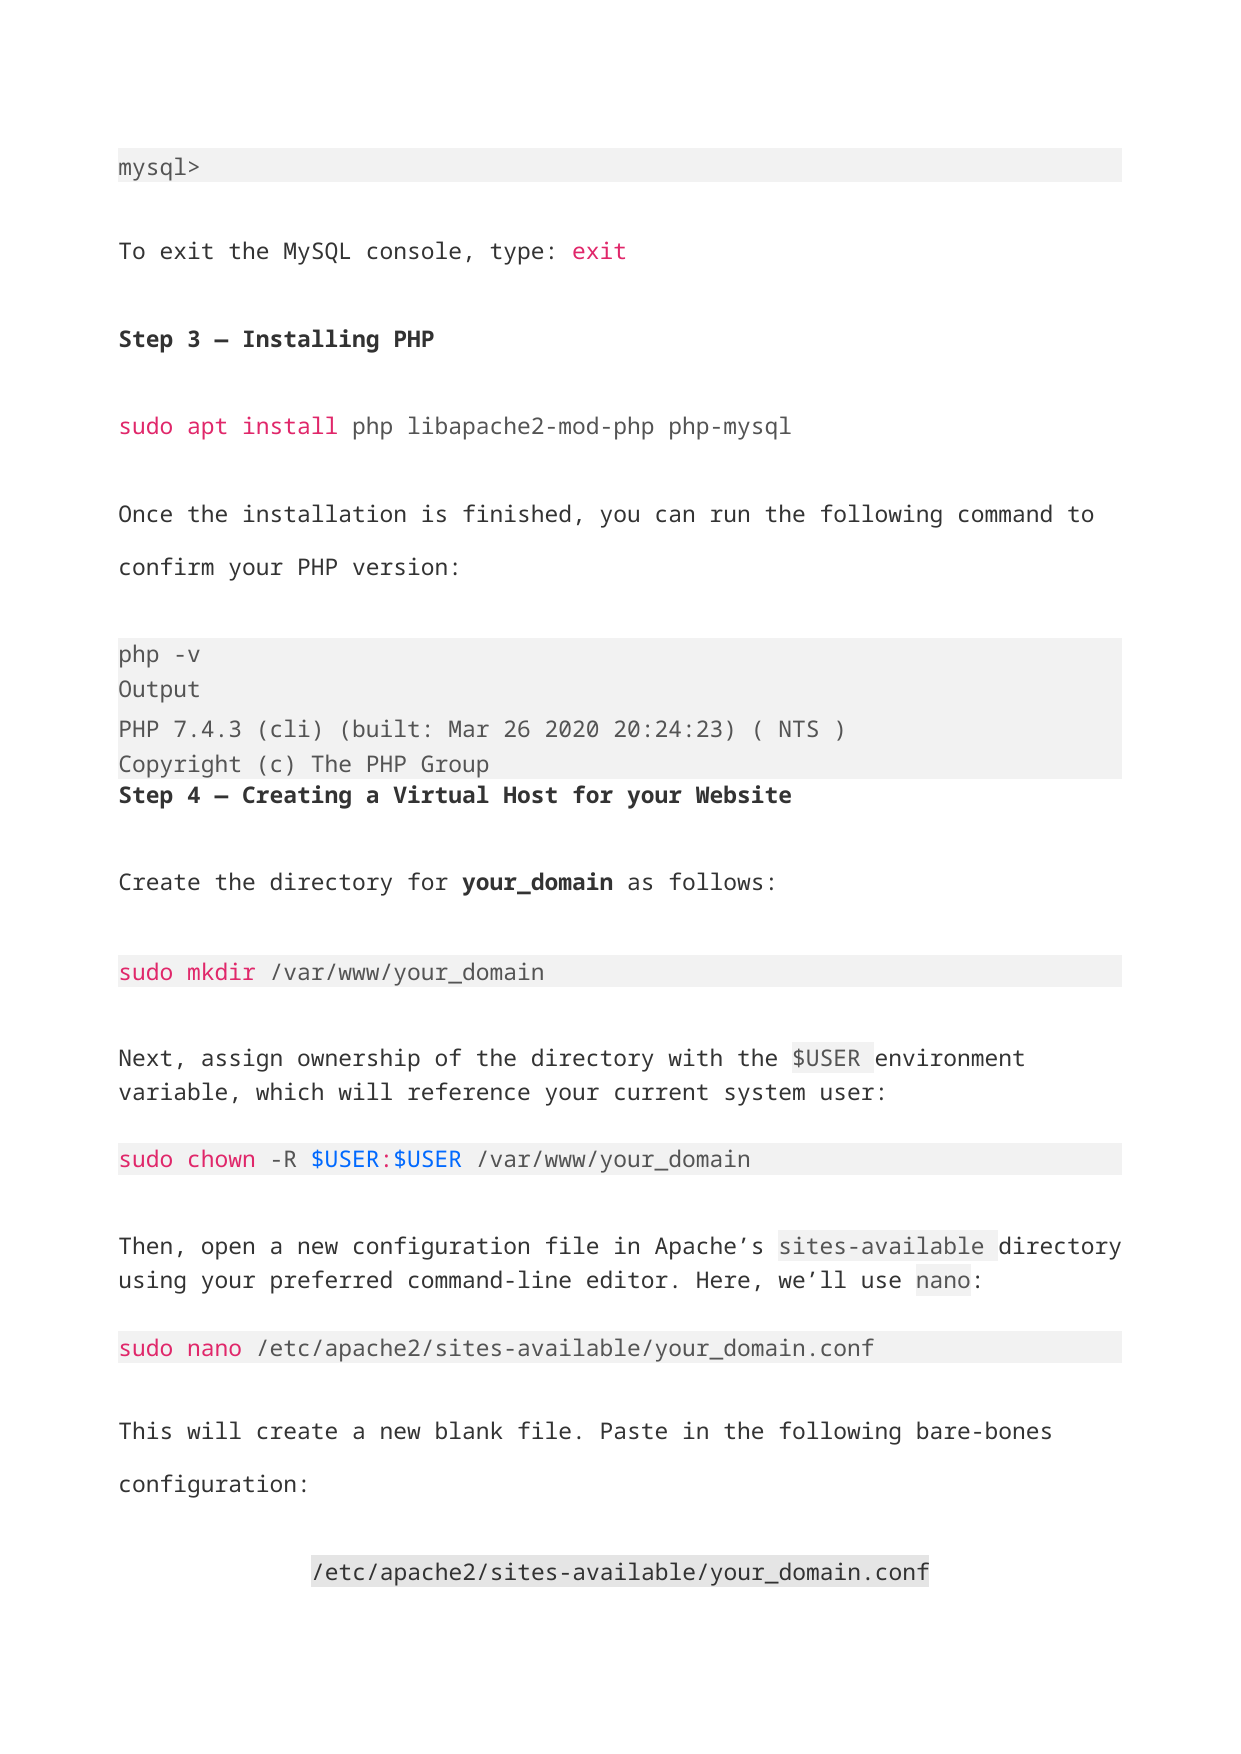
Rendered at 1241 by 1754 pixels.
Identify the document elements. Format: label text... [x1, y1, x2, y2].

text sudo apt install php libapache2-mod-php php-mysql [118, 410, 1122, 441]
text To exit the MySQL console, type: exit [118, 182, 1122, 266]
text Next, assign ownership of the directory with the $USER environment variable, which will reference your current system user: [118, 1039, 1122, 1107]
text This will create a new blank file. Paste in the following bare-bones configuration: [118, 1415, 1122, 1499]
text PHP 7.4.3 (cli) (built: Mar 26 2020 20:24:23) ( NTS ) [118, 710, 1122, 744]
text sudo chown -R $USER:$USER /var/www/your_domain [118, 1143, 1122, 1175]
text Once the installation is finished, you can run the following command to confirm your PHP version: [118, 498, 1122, 582]
text Output [118, 669, 1122, 704]
text Create the directory for your_domain as follows: [118, 866, 1122, 898]
text sudo mkdir /var/www/your_domain [118, 955, 1122, 987]
text /etc/apache2/sites-available/your_domain.conf [118, 1555, 1122, 1587]
subtitle Step 3 — Installing PHP [118, 323, 1122, 354]
text Then, open a new configuration file in Apache’s sites-available directory using your preferred command-line editor. Here, we’ll use nano: [118, 1227, 1122, 1296]
subtitle Step 4 — Creating a Virtual Host for your Website [118, 779, 1122, 810]
text mysql> [118, 148, 1122, 182]
text php -v [118, 638, 1122, 669]
text sudo nano /etc/apache2/sites-available/your_domain.conf [118, 1331, 1122, 1363]
text Copyright (c) The PHP Group [118, 744, 1122, 779]
